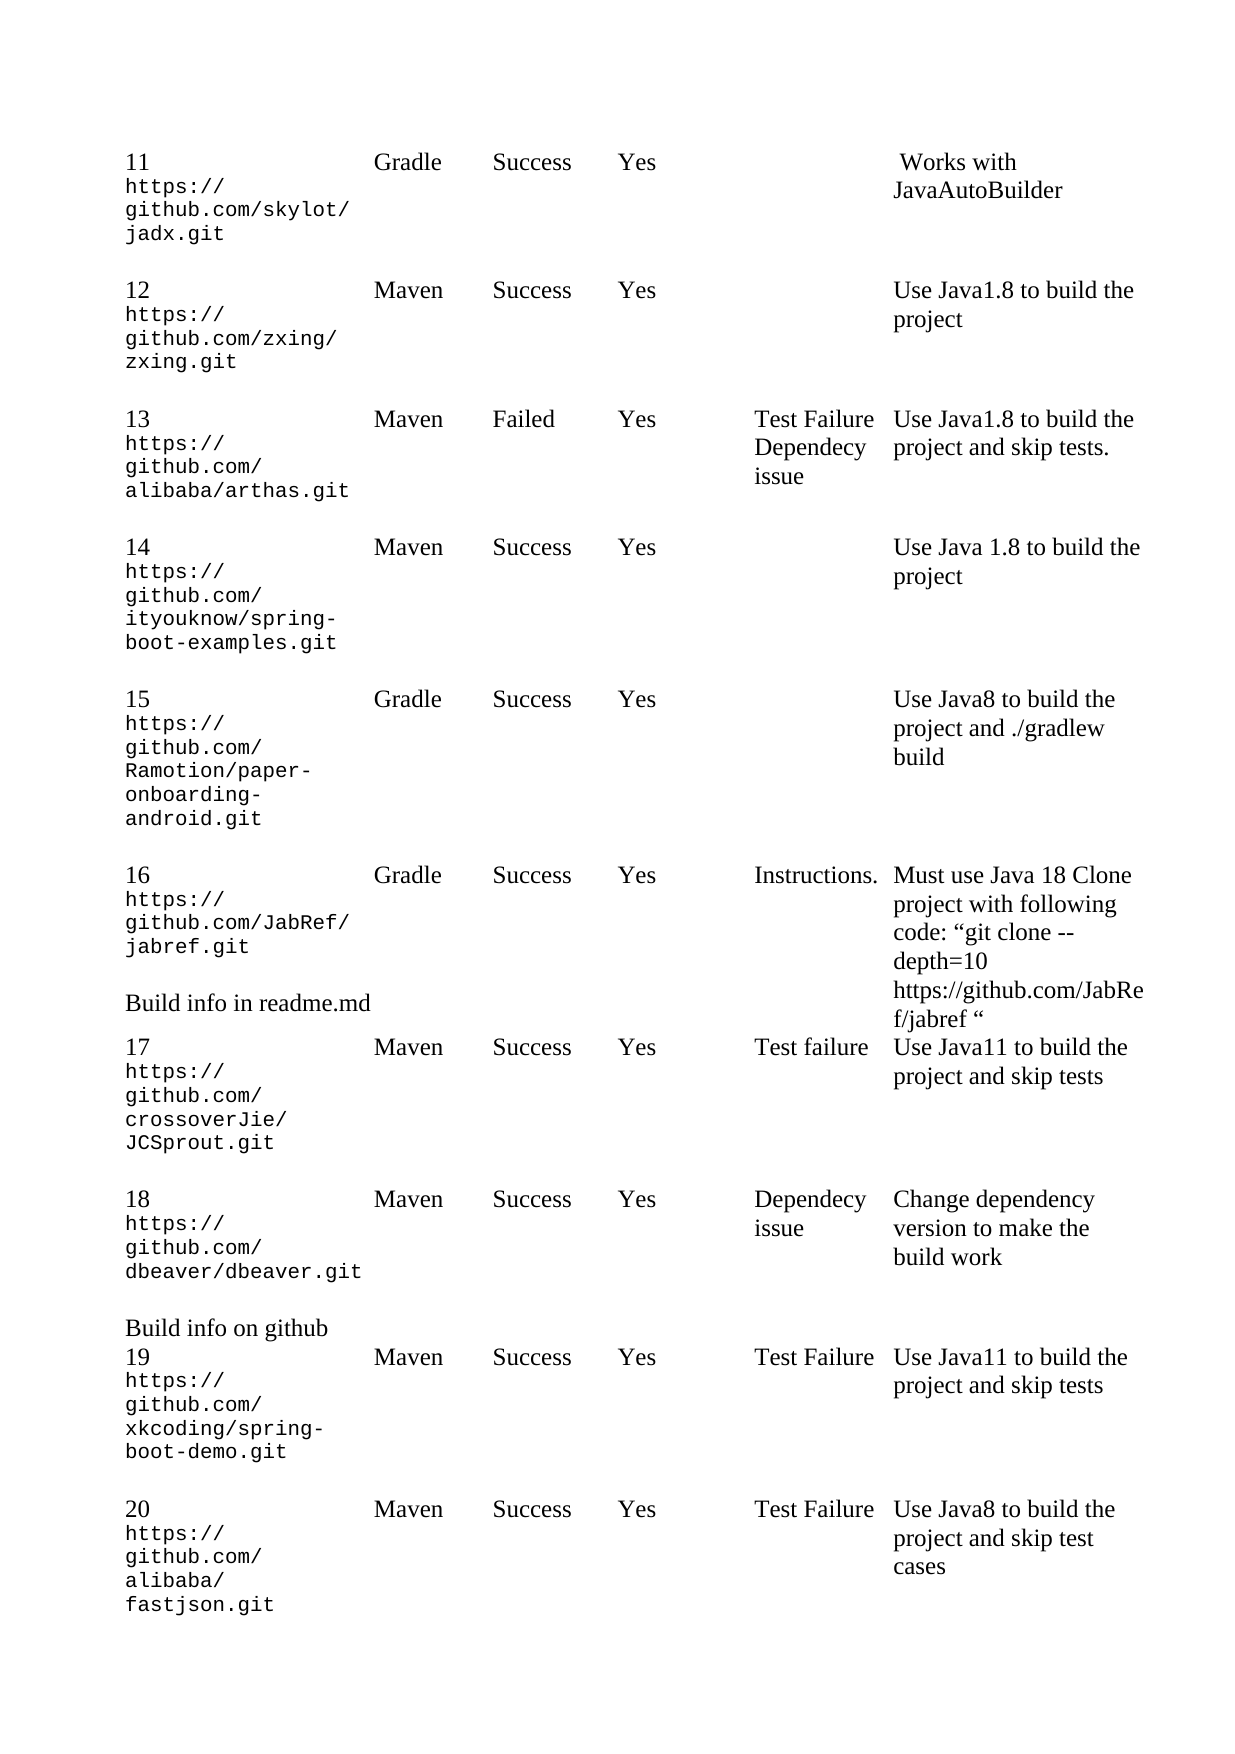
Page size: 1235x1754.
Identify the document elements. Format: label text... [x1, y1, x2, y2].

table_cell 20 https://github.com/alibaba/fastjson.git [125, 1494, 374, 1617]
table_cell Yes [617, 275, 754, 404]
table_cell Gradle [374, 684, 492, 860]
table_cell Success [493, 1185, 617, 1342]
table_cell Yes [617, 404, 754, 532]
table_cell Yes [617, 684, 754, 860]
table_cell Must use Java 18 Clone project with following code: “git clone --depth=10 https://github.com/JabRef/jabref “ [893, 860, 1145, 1032]
table_cell Yes [617, 1185, 754, 1342]
table_cell 17 https://github.com/crossoverJie/JCSprout.git [125, 1033, 374, 1184]
table_cell Yes [617, 147, 754, 275]
table_cell Change dependency version to make the build work [893, 1185, 1145, 1342]
table_cell Use Java8 to build the project and ./gradlew build [893, 684, 1145, 860]
table_cell [617, 118, 754, 147]
table_cell 15 https://github.com/Ramotion/paper-onboarding-android.git [125, 684, 374, 860]
table_cell Gradle [374, 147, 492, 275]
table_cell Success [493, 1342, 617, 1494]
table_cell 13 https://github.com/alibaba/arthas.git [125, 404, 374, 532]
table_cell 14 https://github.com/ityouknow/spring-boot-examples.git [125, 532, 374, 684]
table_cell Use Java8 to build the project and skip test cases [893, 1494, 1145, 1617]
table_cell [374, 118, 492, 147]
table_cell Dependecy issue [754, 1185, 893, 1342]
table_cell 19 https://github.com/xkcoding/spring-boot-demo.git [125, 1342, 374, 1494]
table_cell Success [493, 684, 617, 860]
table_cell Maven [374, 404, 492, 532]
table_cell [754, 118, 893, 147]
table_cell Gradle [374, 860, 492, 1032]
table_cell Use Java11 to build the project and skip tests [893, 1033, 1145, 1184]
table_cell [754, 532, 893, 684]
table_cell Maven [374, 275, 492, 404]
table_cell Instructions. [754, 860, 893, 1032]
table_cell Maven [374, 1185, 492, 1342]
table_cell Failed [493, 404, 617, 532]
table_cell 18 https://github.com/dbeaver/dbeaver.git Build info on github [125, 1185, 374, 1342]
table_cell Test Failure [754, 1494, 893, 1617]
table_cell Use Java1.8 to build the project [893, 275, 1145, 404]
table_cell Use Java1.8 to build the project and skip tests. [893, 404, 1145, 532]
table_cell 12 https://github.com/zxing/zxing.git [125, 275, 374, 404]
table_cell Success [493, 147, 617, 275]
table_cell Success [493, 860, 617, 1032]
table_cell [754, 147, 893, 275]
table_cell Test failure [754, 1033, 893, 1184]
table_cell Use Java 1.8 to build the project [893, 532, 1145, 684]
table_cell Works with JavaAutoBuilder [893, 147, 1145, 275]
table_cell Test Failure [754, 1342, 893, 1494]
table_cell Yes [617, 1494, 754, 1617]
table_cell 16 https://github.com/JabRef/jabref.git Build info in readme.md [125, 860, 374, 1032]
table_cell [125, 118, 374, 147]
table_cell Success [493, 1494, 617, 1617]
table_cell [754, 275, 893, 404]
table_cell Yes [617, 1342, 754, 1494]
table_cell 11 https://github.com/skylot/jadx.git [125, 147, 374, 275]
table_cell [754, 684, 893, 860]
table_cell Yes [617, 1033, 754, 1184]
table_cell Maven [374, 1342, 492, 1494]
table_cell Yes [617, 532, 754, 684]
table_cell [893, 118, 1145, 147]
table_cell Success [493, 532, 617, 684]
table_cell Use Java11 to build the project and skip tests [893, 1342, 1145, 1494]
table_cell Maven [374, 532, 492, 684]
table_cell Success [493, 275, 617, 404]
table_cell Maven [374, 1033, 492, 1184]
table_cell Test Failure Dependecy issue [754, 404, 893, 532]
table_cell [493, 118, 617, 147]
table_cell Maven [374, 1494, 492, 1617]
table_cell Success [493, 1033, 617, 1184]
table_cell Yes [617, 860, 754, 1032]
